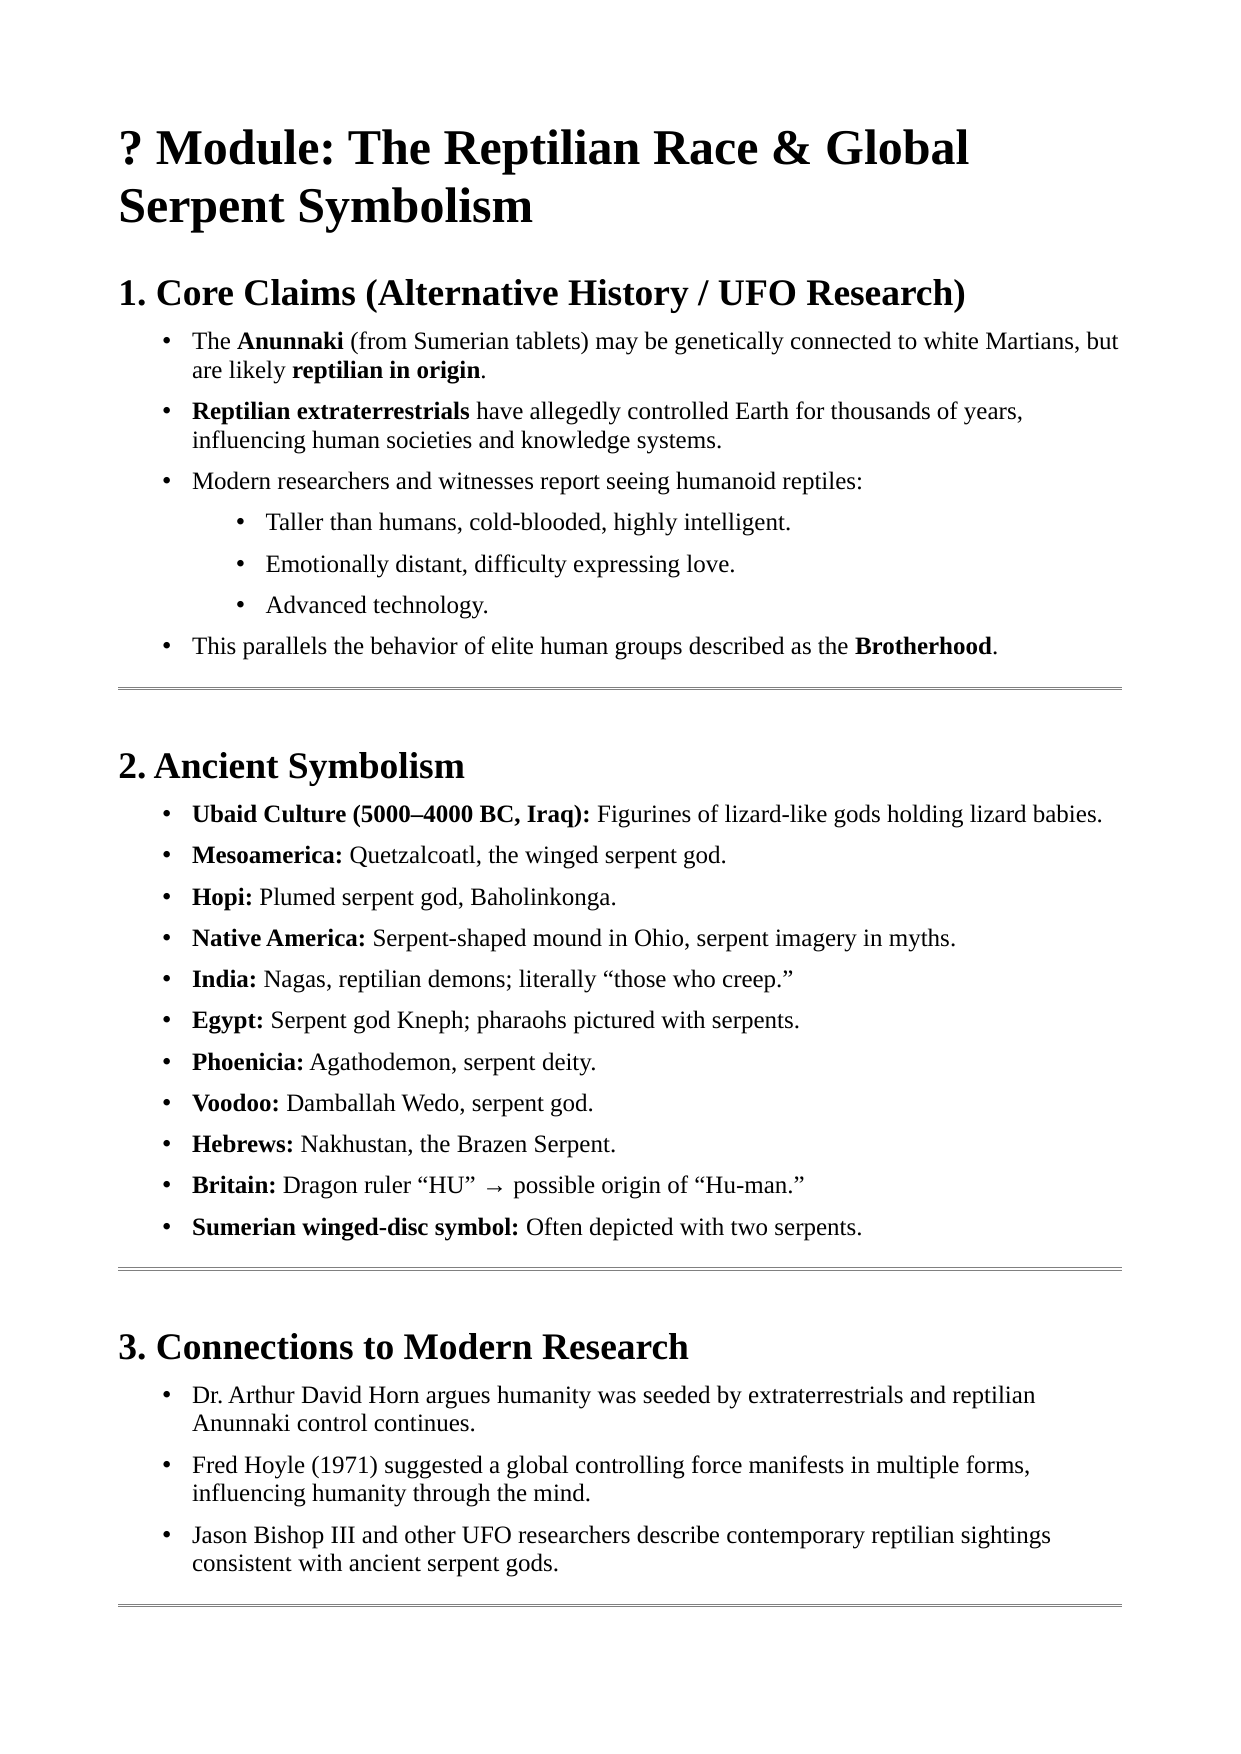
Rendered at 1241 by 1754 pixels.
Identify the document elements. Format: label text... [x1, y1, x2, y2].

list Voodoo: Damballah Wedo, serpent god. [162, 1088, 1122, 1117]
list The Anunnaki (from Sumerian tablets) may be genetically connected to white Martians, but are likely reptilian in origin. [162, 326, 1122, 384]
subtitle 1. Core Claims (Alternative History / UFO Research) [118, 271, 1122, 314]
list Hopi: Plumed serpent god, Baholinkonga. [162, 882, 1122, 911]
list Emotionally distant, difficulty expressing love. [236, 549, 1122, 577]
list Britain: Dragon ruler “HU” → possible origin of “Hu-man.” [162, 1171, 1122, 1199]
list Advanced technology. [236, 590, 1122, 619]
list Jason Bishop III and other UFO researchers describe contemporary reptilian sightings consistent with ancient serpent gods. [162, 1520, 1122, 1577]
list Dr. Arthur David Horn argues humanity was seeded by extraterrestrials and reptilian Anunnaki control continues. [162, 1380, 1122, 1437]
list Ubaid Culture (5000–4000 BC, Iraq): Figurines of lizard-like gods holding lizard babies. [162, 799, 1122, 828]
list Taller than humans, cold-blooded, highly intelligent. [236, 507, 1122, 536]
list Native America: Serpent-shaped mound in Ohio, serpent imagery in myths. [162, 923, 1122, 952]
subtitle ? Module: The Reptilian Race & Global Serpent Symbolism [118, 118, 1122, 233]
list Egypt: Serpent god Kneph; pharaohs pictured with serpents. [162, 1006, 1122, 1034]
subtitle 3. Connections to Modern Research [118, 1324, 1122, 1367]
list Sumerian winged-disc symbol: Often depicted with two serpents. [162, 1212, 1122, 1241]
list This parallels the behavior of elite human groups described as the Brotherhood. [162, 631, 1122, 660]
list Hebrews: Nakhustan, the Brazen Serpent. [162, 1129, 1122, 1158]
subtitle 2. Ancient Symbolism [118, 744, 1122, 787]
list Phoenicia: Agathodemon, serpent deity. [162, 1047, 1122, 1076]
list Modern researchers and witnesses report seeing humanoid reptiles: [162, 466, 1122, 495]
list Mesoamerica: Quetzalcoatl, the winged serpent god. [162, 841, 1122, 869]
list India: Nagas, reptilian demons; literally “those who creep.” [162, 964, 1122, 993]
list Fred Hoyle (1971) suggested a global controlling force manifests in multiple forms, influencing humanity through the mind. [162, 1450, 1122, 1507]
list Reptilian extraterrestrials have allegedly controlled Earth for thousands of years, influencing human societies and knowledge systems. [162, 396, 1122, 454]
